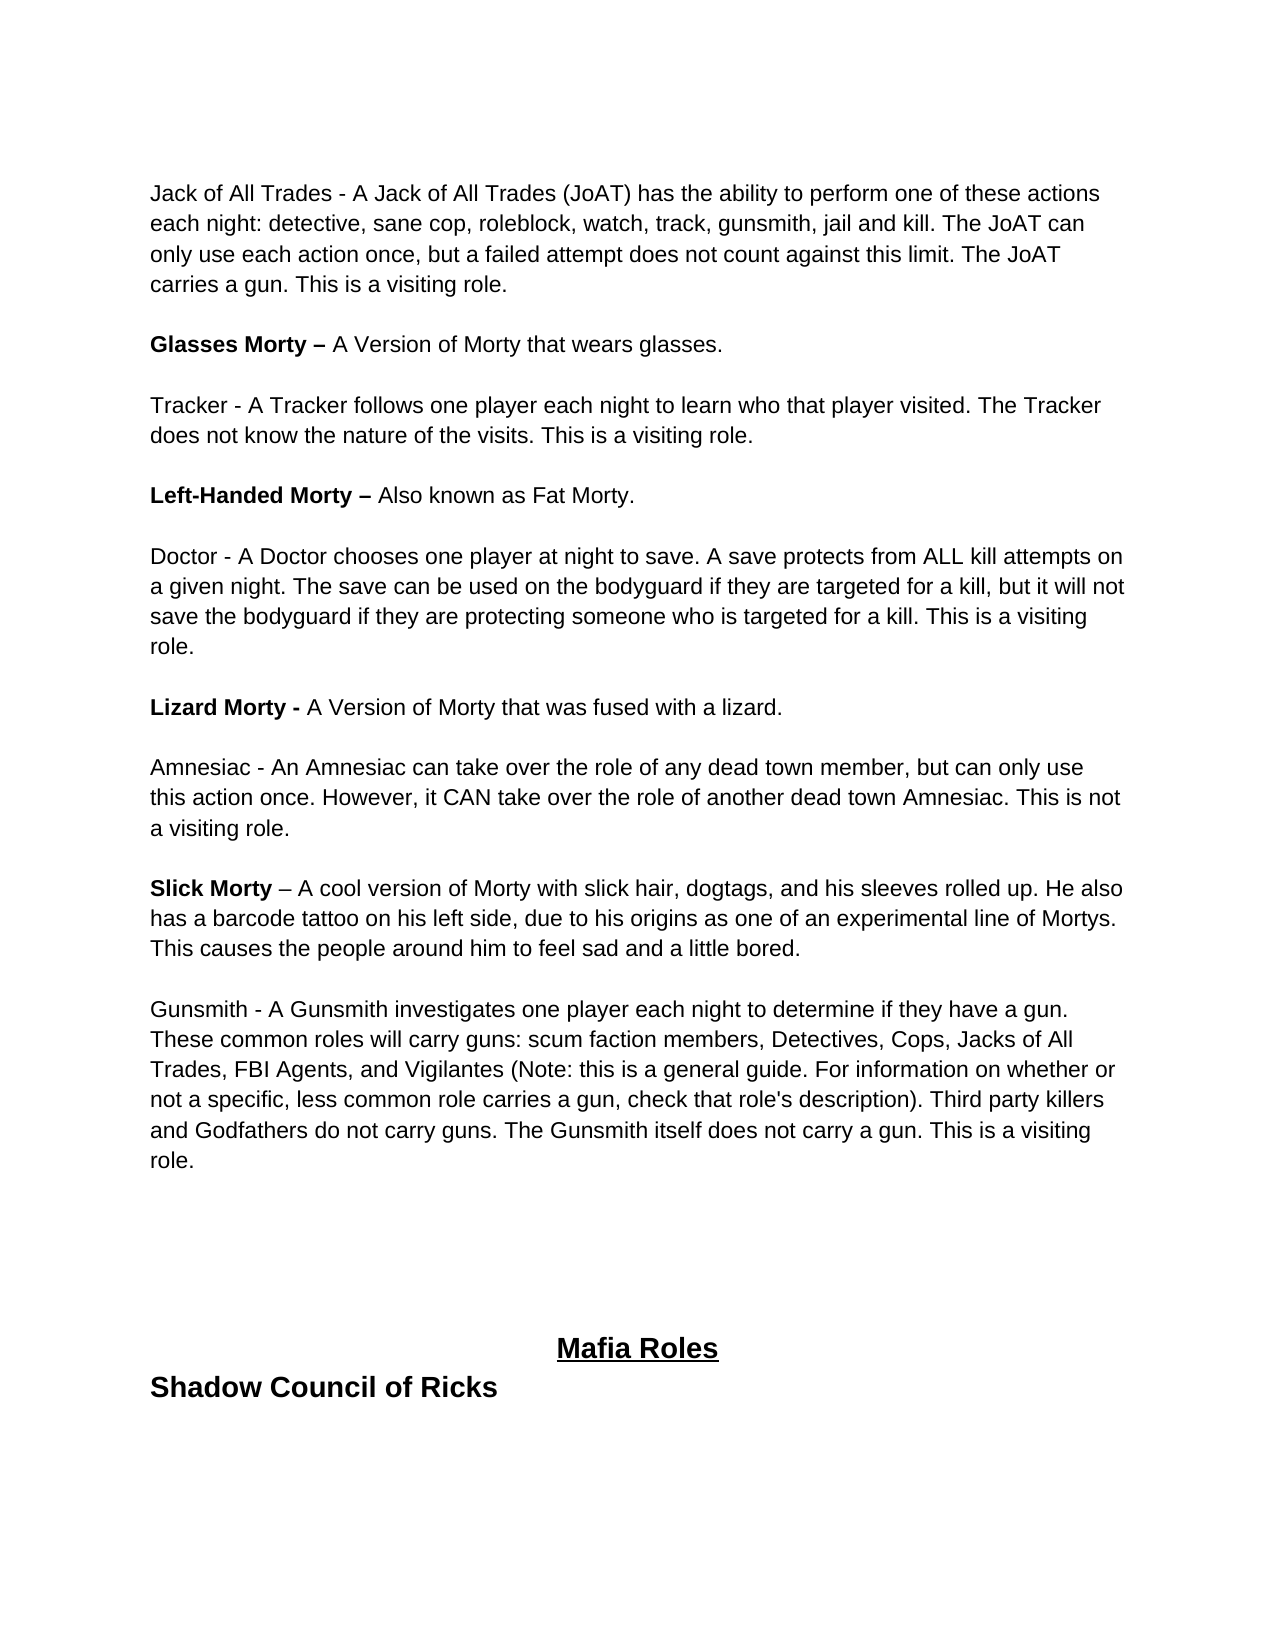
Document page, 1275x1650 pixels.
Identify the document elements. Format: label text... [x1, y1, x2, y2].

text Doctor - A Doctor chooses one player at night to save. A save protects from ALL kill attempts on a given night. The save can be used on the bodyguard if they are targeted for a kill, but it will not save the bodyguard if they are protecting someone who is targeted for a kill. This is a visiting role. [150, 543, 1125, 660]
text Jack of All Trades - A Jack of All Trades (JoAT) has the ability to perform one of these actions each night: detective, sane cop, roleblock, watch, track, gunsmith, jail and kill. The JoAT can only use each action once, but a failed attempt does not count against this limit. The JoAT carries a gun. This is a visiting role. [150, 180, 1125, 297]
text Glasses Morty – A Version of Morty that wears glasses. [150, 331, 1125, 358]
text Tracker - A Tracker follows one player each night to learn who that player visited. The Tracker does not know the nature of the visits. This is a visiting role. [150, 392, 1125, 448]
text Gunsmith - A Gunsmith investigates one player each night to determine if they have a gun. These common roles will carry guns: scum faction members, Detectives, Cops, Jacks of All Trades, FBI Agents, and Vigilantes (Note: this is a general guide. For information on whether or not a specific, less common role carries a gun, check that role's description). Third party killers and Godfathers do not carry guns. The Gunsmith itself does not carry a gun. This is a visiting role. [150, 996, 1125, 1173]
text Lizard Morty - A Version of Morty that was fused with a lizard. [150, 694, 1125, 720]
text Mafia Roles [150, 1331, 1125, 1365]
text Left-Handed Morty – Also known as Fat Morty. [150, 482, 1125, 509]
text Slick Morty – A cool version of Morty with slick hair, dogtags, and his sleeves rolled up. He also has a barcode tattoo on his left side, due to his origins as one of an experimental line of Mortys. This causes the people around him to feel sad and a little bored. [150, 875, 1125, 962]
text Amnesiac - An Amnesiac can take over the role of any dead town member, but can only use this action once. However, it CAN take over the role of another dead town Amnesiac. This is not a visiting role. [150, 754, 1125, 841]
text Shadow Council of Ricks [150, 1370, 1125, 1403]
